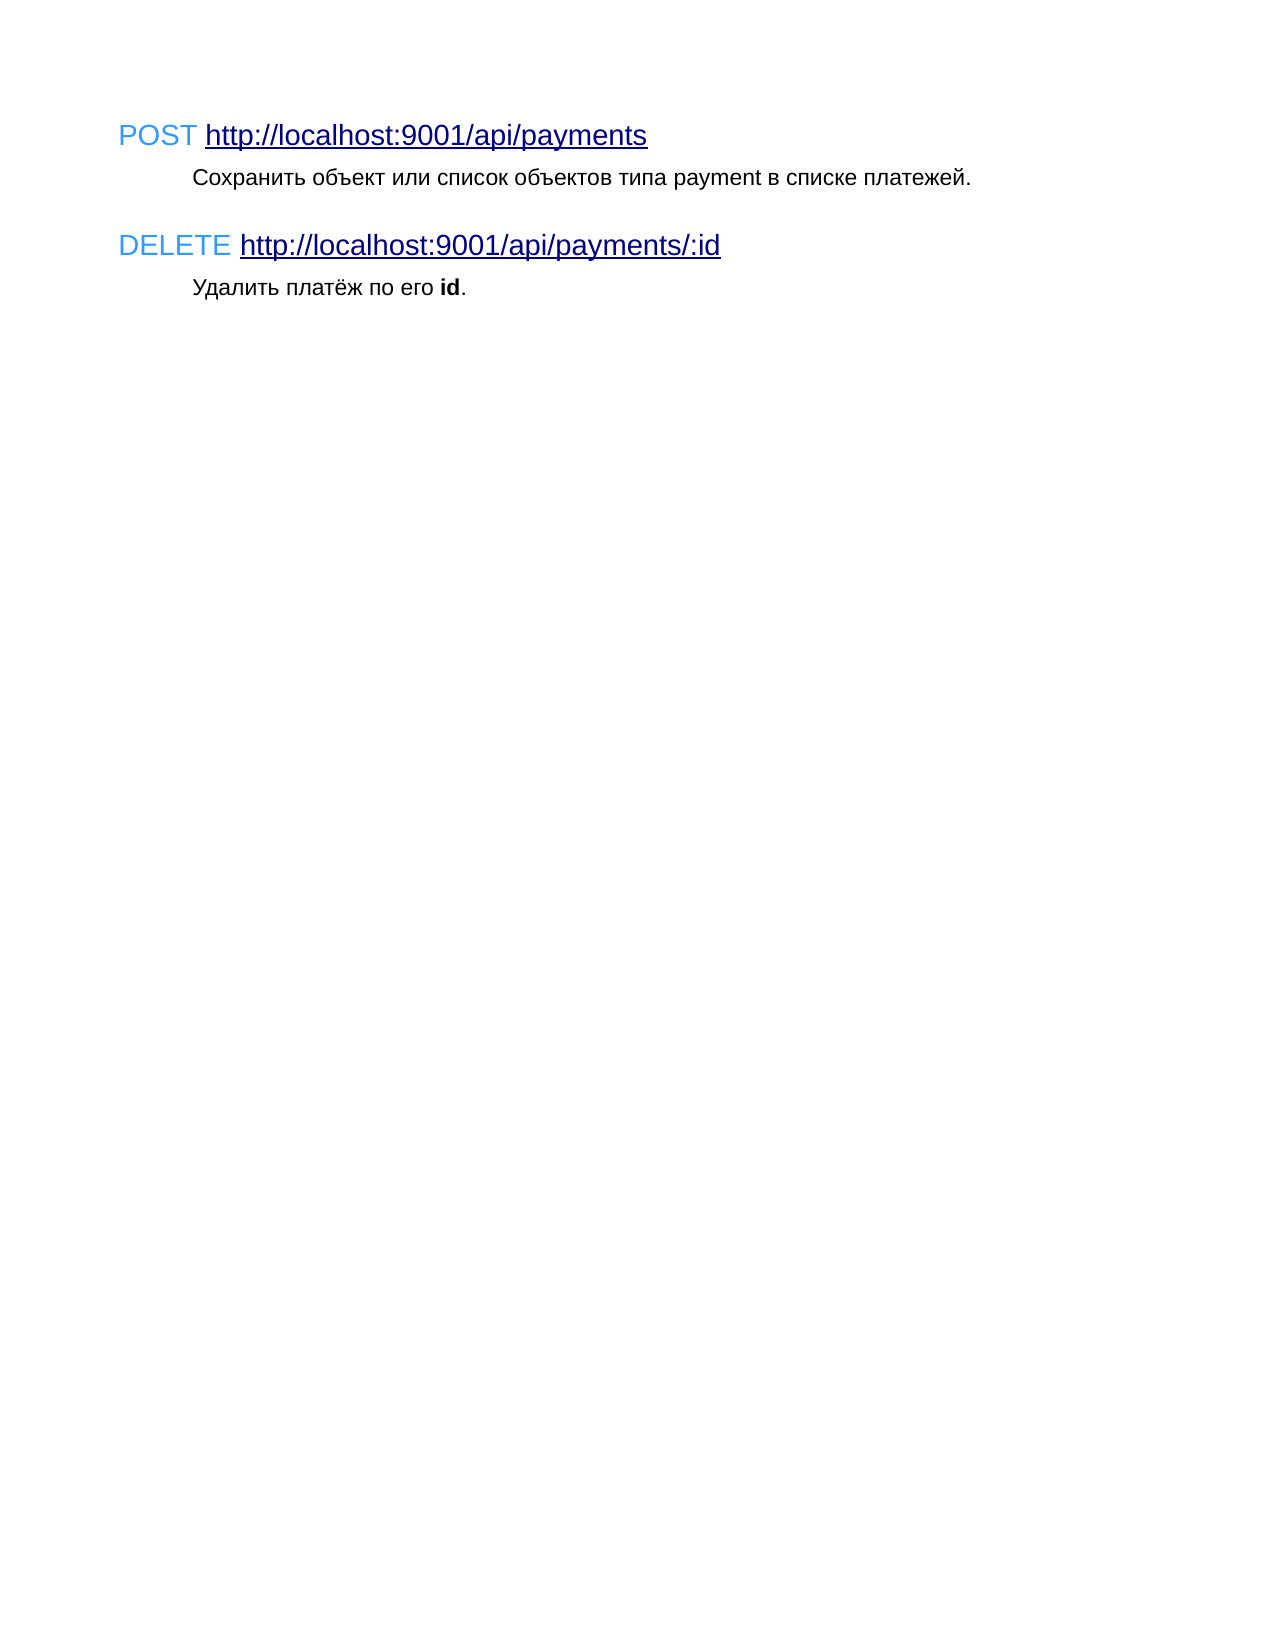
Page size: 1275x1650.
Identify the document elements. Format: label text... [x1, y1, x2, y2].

text Удалить платёж по его id. [118, 274, 1157, 300]
subtitle POST http://localhost:9001/api/payments [118, 118, 1157, 152]
subtitle DELETE http://localhost:9001/api/payments/:id [118, 228, 1157, 262]
text Сохранить объект или список объектов типа payment в списке платежей. [118, 164, 1157, 191]
